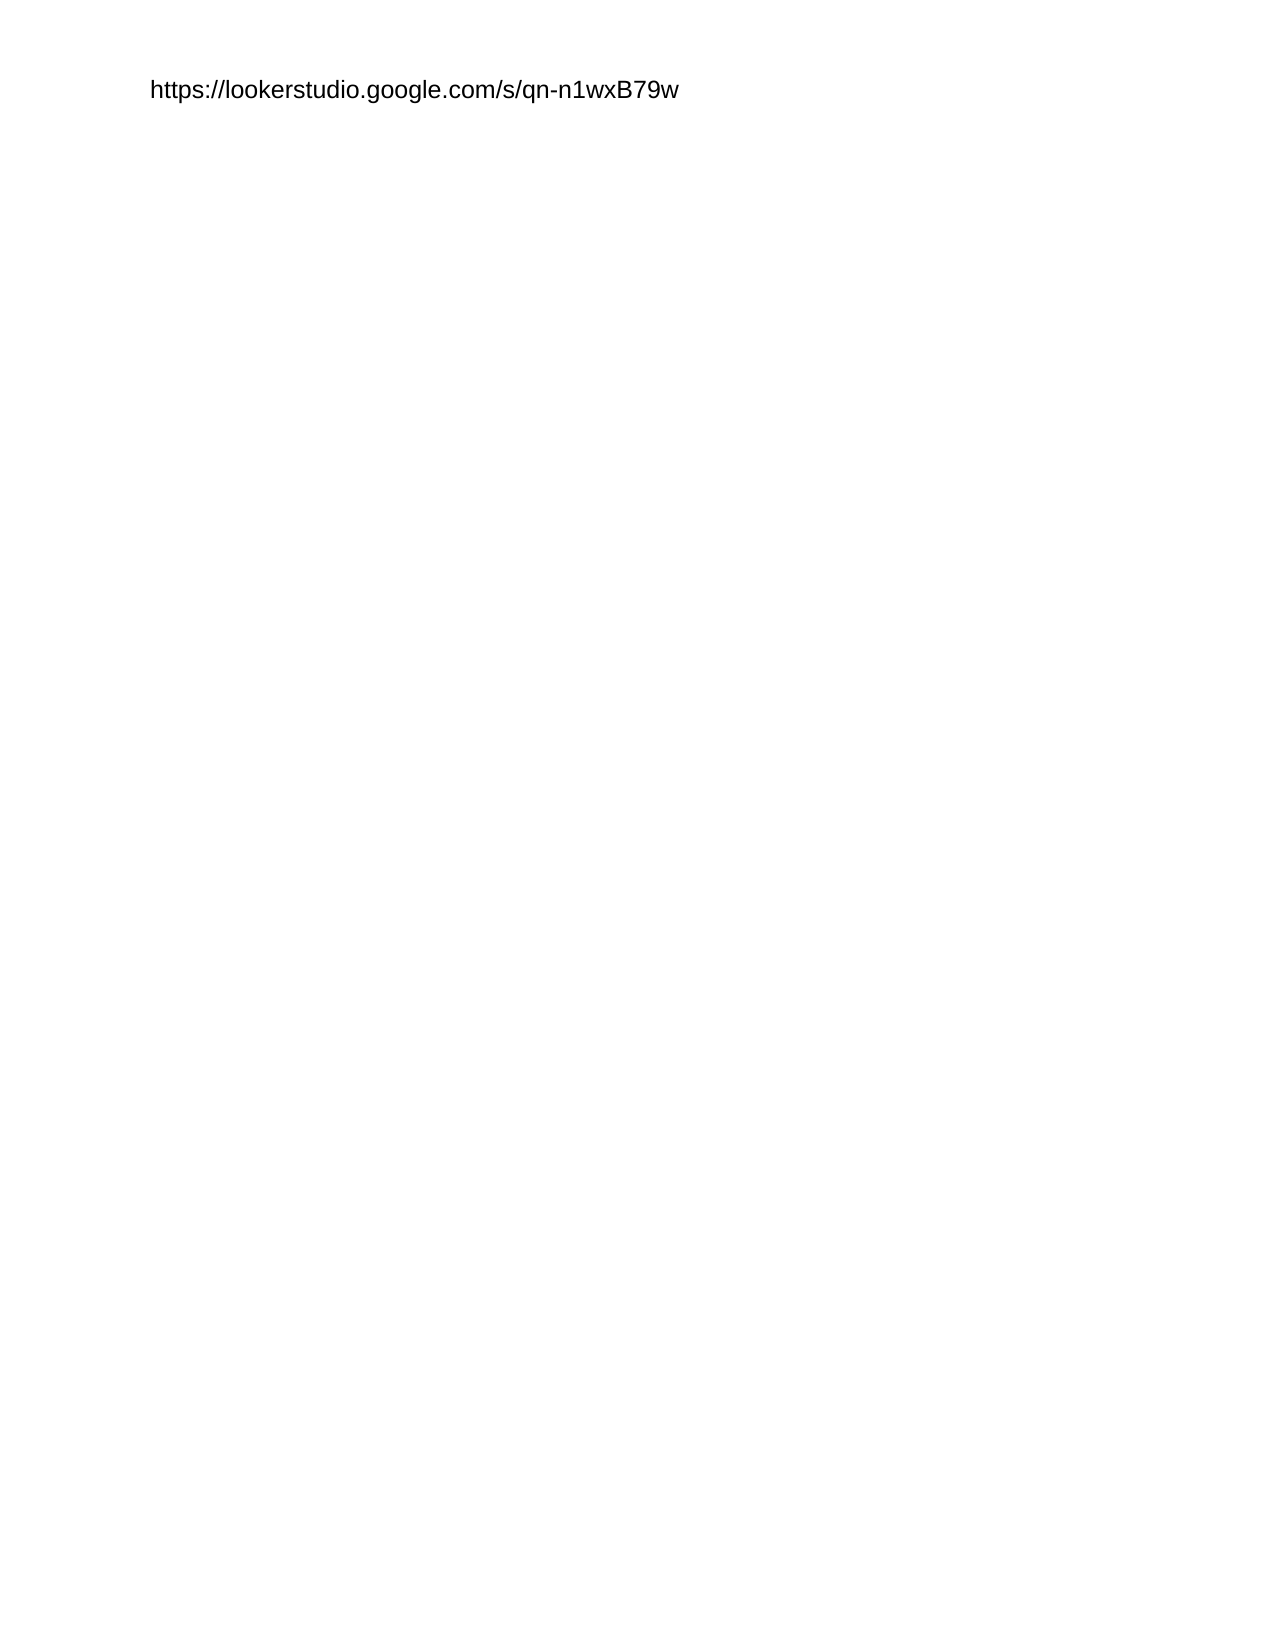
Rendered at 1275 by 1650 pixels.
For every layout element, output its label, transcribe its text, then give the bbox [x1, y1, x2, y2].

text https://lookerstudio.google.com/s/qn-n1wxB79w [150, 75, 1125, 104]
